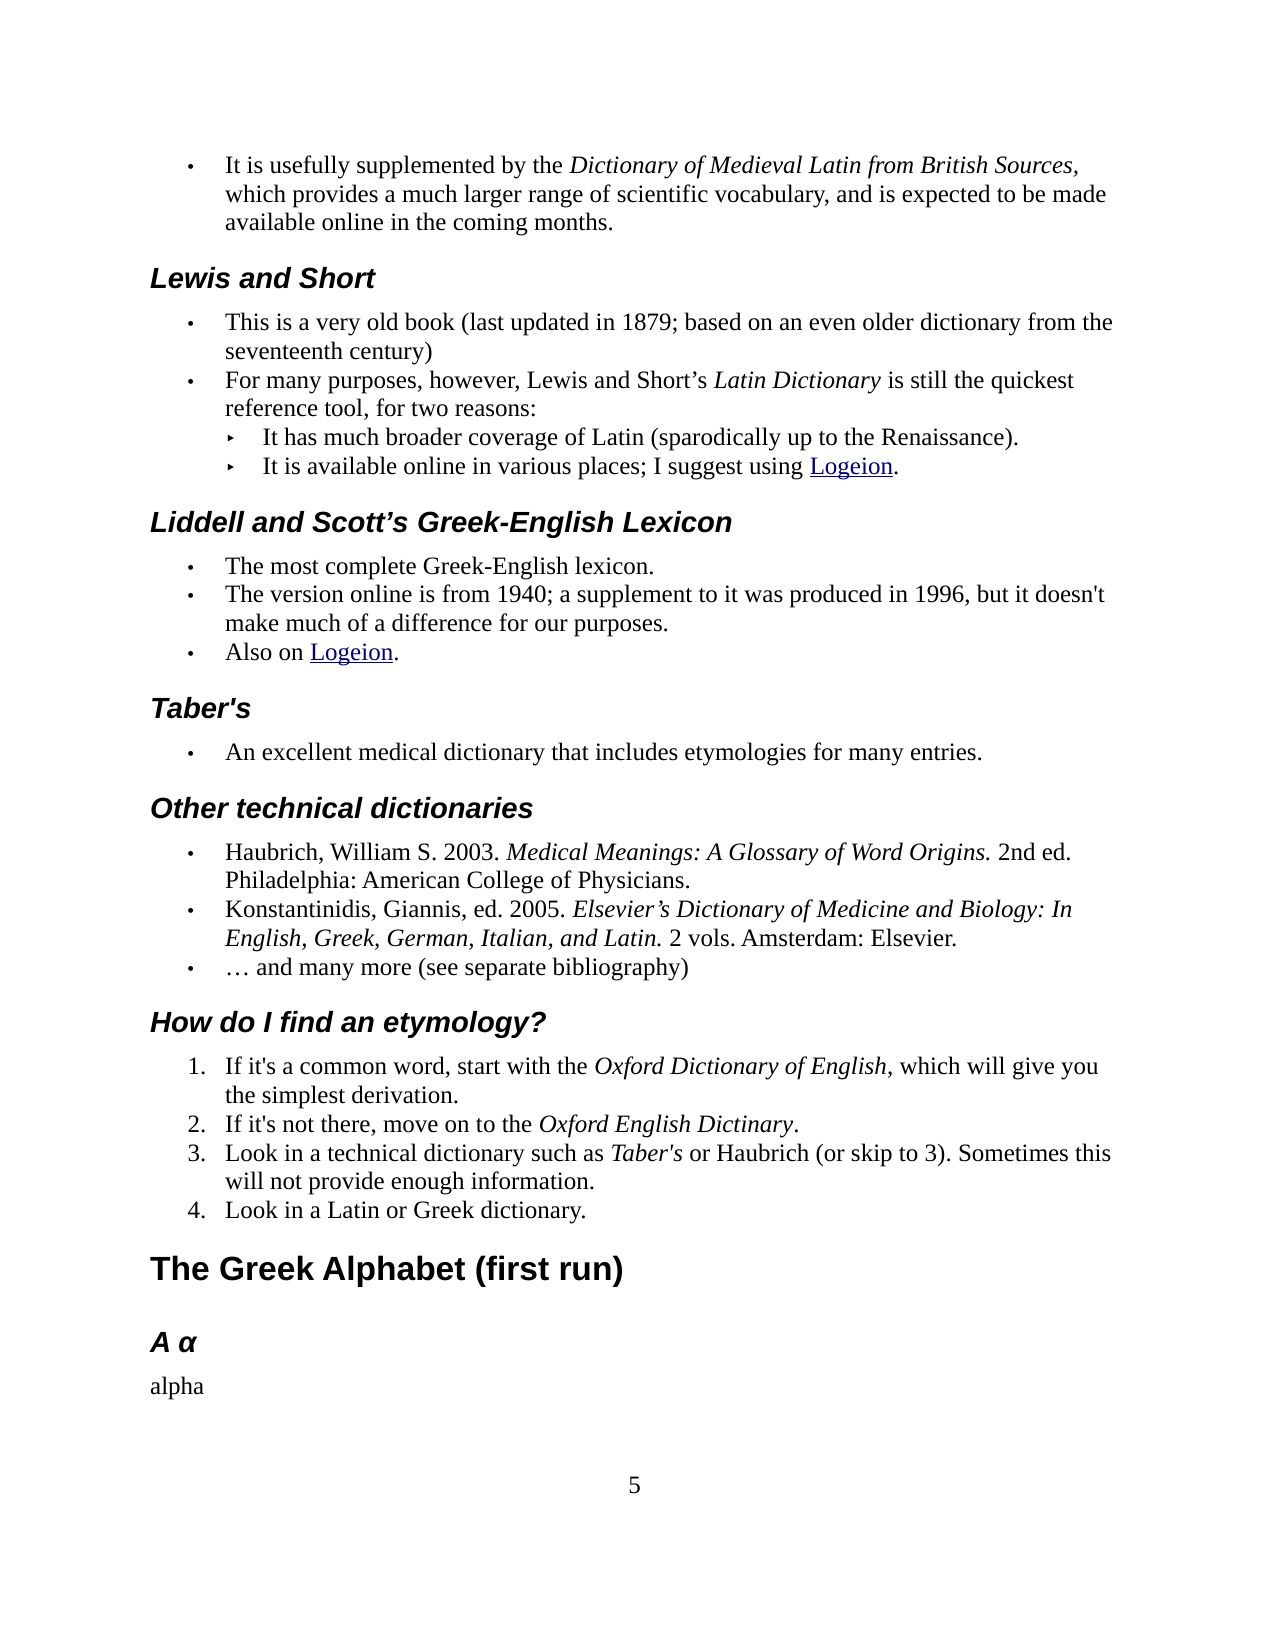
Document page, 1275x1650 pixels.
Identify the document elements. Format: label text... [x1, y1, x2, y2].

list It has much broader coverage of Latin (sparodically up to the Renaissance). [225, 422, 1125, 451]
list It is usefully supplemented by the Dictionary of Medieval Latin from British Sources, which provides a much larger range of scientific vocabulary, and is expected to be made available online in the coming months. [187, 150, 1125, 236]
list If it's not there, move on to the Oxford English Dictinary. [187, 1109, 1125, 1138]
list … and many more (see separate bibliography) [187, 952, 1125, 980]
subtitle Liddell and Scott’s Greek-English Lexicon [150, 505, 1125, 538]
list The version online is from 1940; a supplement to it was produced in 1996, but it doesn't make much of a difference for our purposes. [187, 579, 1125, 637]
list It is available online in various places; I suggest using Logeion. [225, 451, 1125, 480]
list Also on Logeion. [187, 637, 1125, 666]
list Look in a technical dictionary such as Taber's or Haubrich (or skip to 3). Sometimes this will not provide enough information. [187, 1138, 1125, 1195]
list An excellent medical dictionary that includes etymologies for many entries. [187, 737, 1125, 766]
list For many purposes, however, Lewis and Short’s Latin Dictionary is still the quickest reference tool, for two reasons: [187, 365, 1125, 422]
list Konstantinidis, Giannis, ed. 2005. Elsevier’s Dictionary of Medicine and Biology: In English, Greek, German, Italian, and Latin. 2 vols. Amsterdam: Elsevier. [187, 894, 1125, 952]
list Haubrich, William S. 2003. Medical Meanings: A Glossary of Word Origins. 2nd ed. Philadelphia: American College of Physicians. [187, 837, 1125, 894]
subtitle Α α [150, 1325, 1125, 1359]
list This is a very old book (last updated in 1879; based on an even older dictionary from the seventeenth century) [187, 307, 1125, 365]
list The most complete Greek-English lexicon. [187, 551, 1125, 579]
list If it's a common word, start with the Oxford Dictionary of English, which will give you the simplest derivation. [187, 1051, 1125, 1109]
subtitle How do I find an etymology? [150, 1005, 1125, 1039]
list Look in a Latin or Greek dictionary. [187, 1195, 1125, 1224]
subtitle Other technical dictionaries [150, 791, 1125, 824]
text alpha [150, 1371, 1125, 1400]
subtitle Taber's [150, 691, 1125, 724]
subtitle The Greek Alphabet (first run) [150, 1249, 1125, 1288]
subtitle Lewis and Short [150, 261, 1125, 295]
